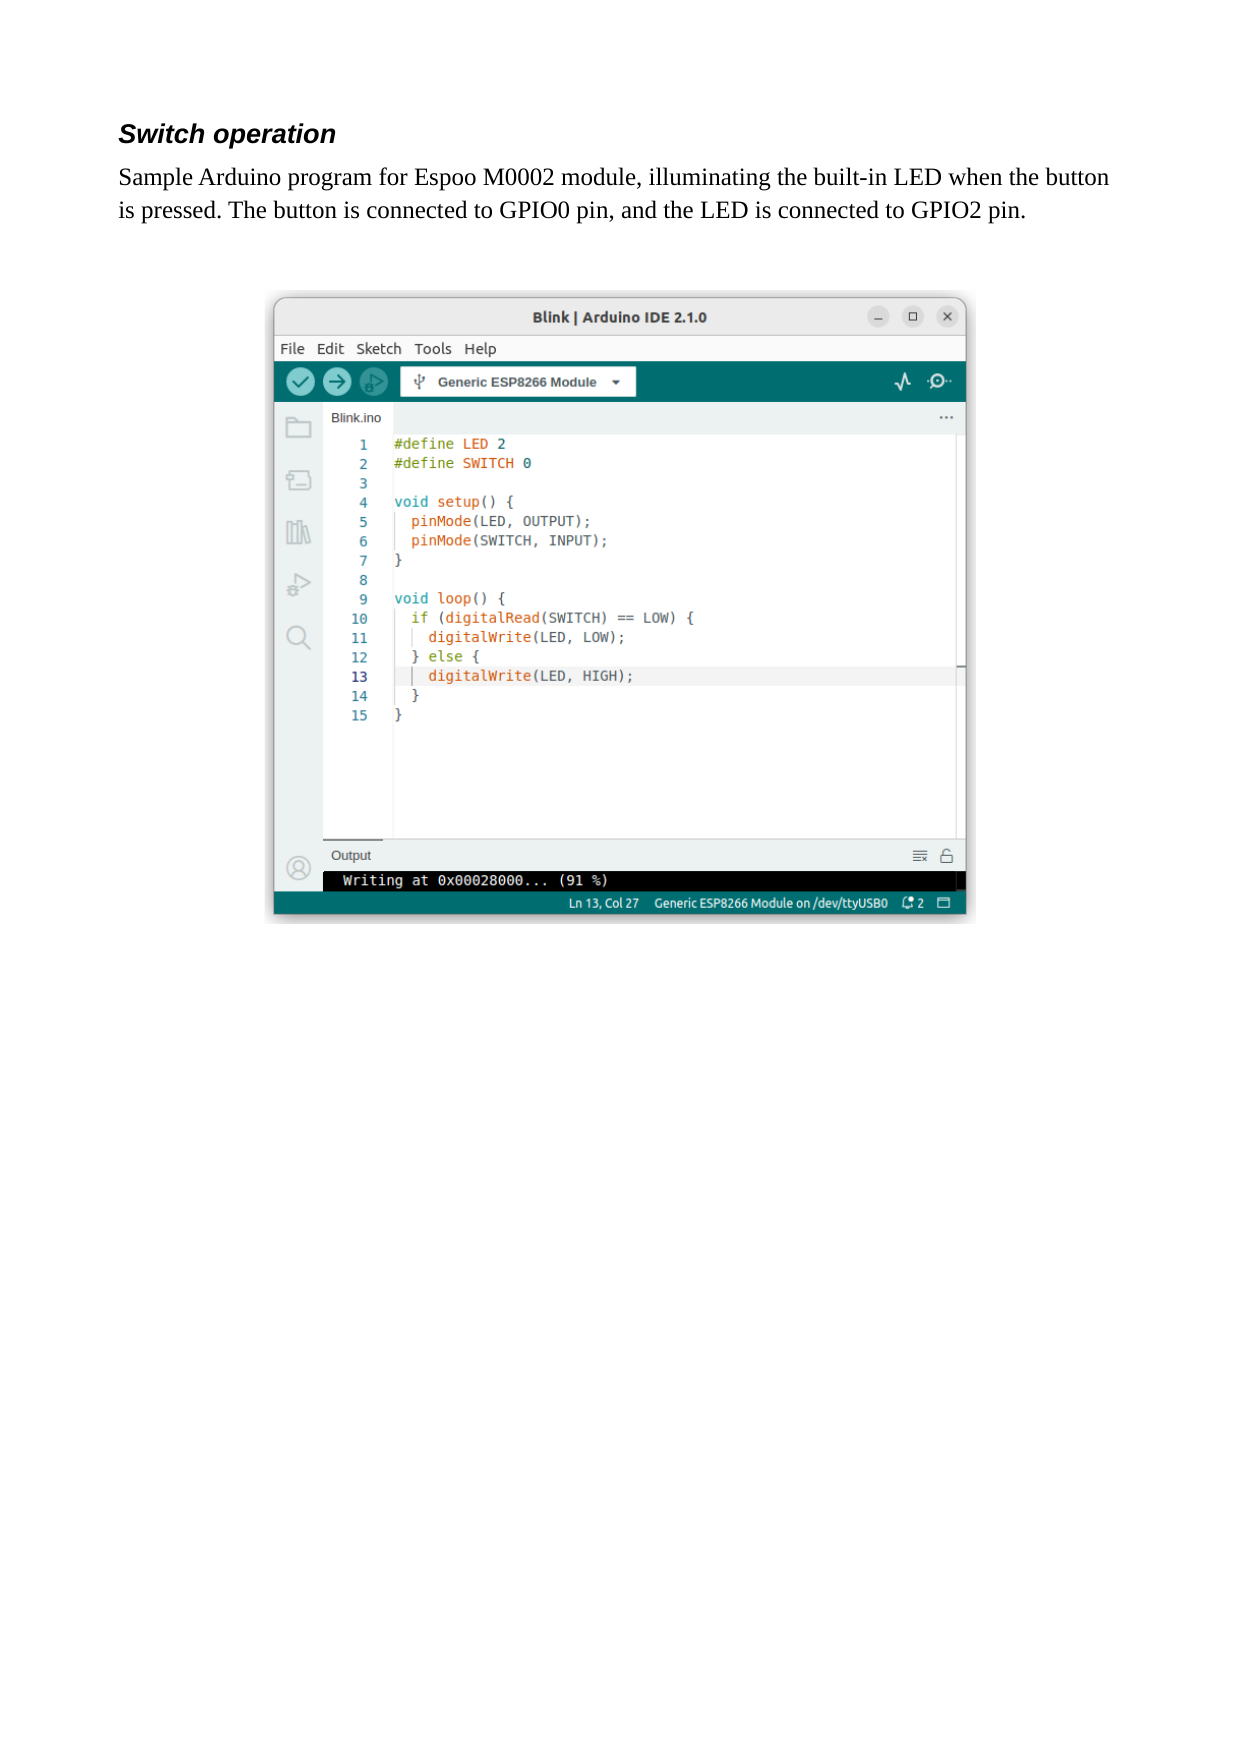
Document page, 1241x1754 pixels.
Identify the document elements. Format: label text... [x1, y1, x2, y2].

text Sample Arduino program for Espoo M0002 module, illuminating the built-in LED when the button is pressed. The button is connected to GPIO0 pin, and the LED is connected to GPIO2 pin. [118, 162, 1122, 224]
subtitle Switch operation [118, 118, 1122, 149]
picture [264, 290, 976, 924]
